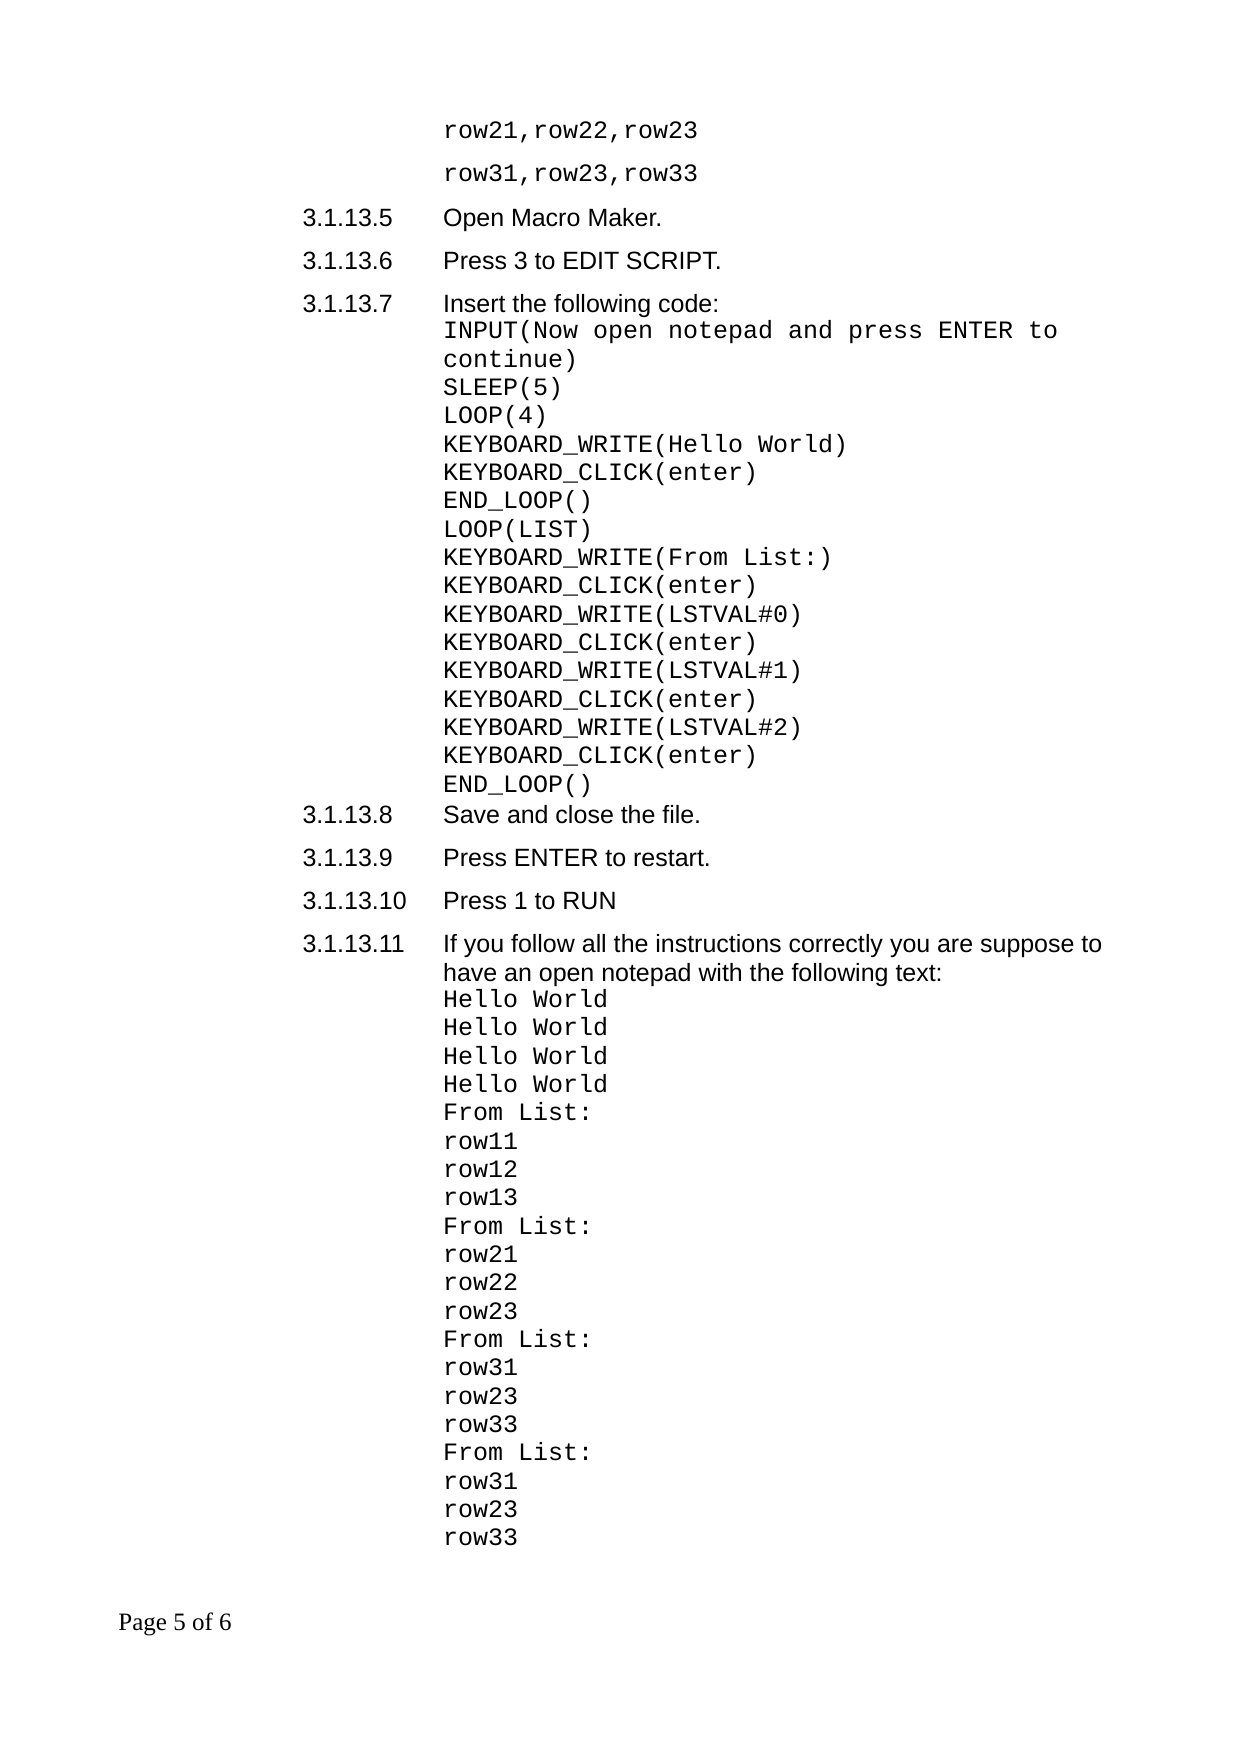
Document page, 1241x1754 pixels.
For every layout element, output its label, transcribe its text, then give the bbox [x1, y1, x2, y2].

list row23 [295, 1383, 1122, 1412]
list From List: [295, 1327, 1122, 1355]
list row33 [295, 1412, 1122, 1440]
list From List: [295, 1213, 1122, 1242]
list row22 [295, 1270, 1122, 1298]
list row21,row22,row23 [295, 118, 1122, 146]
list Open Macro Maker. [295, 203, 1122, 232]
list row21 [295, 1242, 1122, 1270]
list row23 [295, 1298, 1122, 1327]
list row11 [295, 1128, 1122, 1157]
list Hello World [295, 1043, 1122, 1072]
list Save and close the file. [295, 800, 1122, 828]
list If you follow all the instructions correctly you are suppose to have an open notepad with the following text: Hello World [295, 929, 1122, 1015]
list From List: [295, 1440, 1122, 1468]
list row31 [295, 1468, 1122, 1497]
list row13 [295, 1185, 1122, 1213]
list Hello World [295, 1072, 1122, 1100]
list Insert the following code: INPUT(Now open notepad and press ENTER to continue) SLEEP(5) LOOP(4) KEYBOARD_WRITE(Hello World) KEYBOARD_CLICK(enter) END_LOOP() LOOP(LIST) KEYBOARD_WRITE(From List:) KEYBOARD_CLICK(enter) KEYBOARD_WRITE(LSTVAL#0) KEYBOARD_CLICK(enter) KEYBOARD_WRITE(LSTVAL#1) KEYBOARD_CLICK(enter) KEYBOARD_WRITE(LSTVAL#2) KEYBOARD_CLICK(enter) END_LOOP() [295, 289, 1122, 800]
list From List: [295, 1100, 1122, 1128]
list Hello World [295, 1015, 1122, 1043]
list Press 1 to RUN [295, 886, 1122, 915]
list row12 [295, 1157, 1122, 1185]
list row33 [295, 1525, 1122, 1553]
list Press 3 to EDIT SCRIPT. [295, 246, 1122, 275]
list row31,row23,row33 [295, 161, 1122, 189]
list Press ENTER to restart. [295, 843, 1122, 872]
list row23 [295, 1497, 1122, 1525]
list row31 [295, 1355, 1122, 1383]
